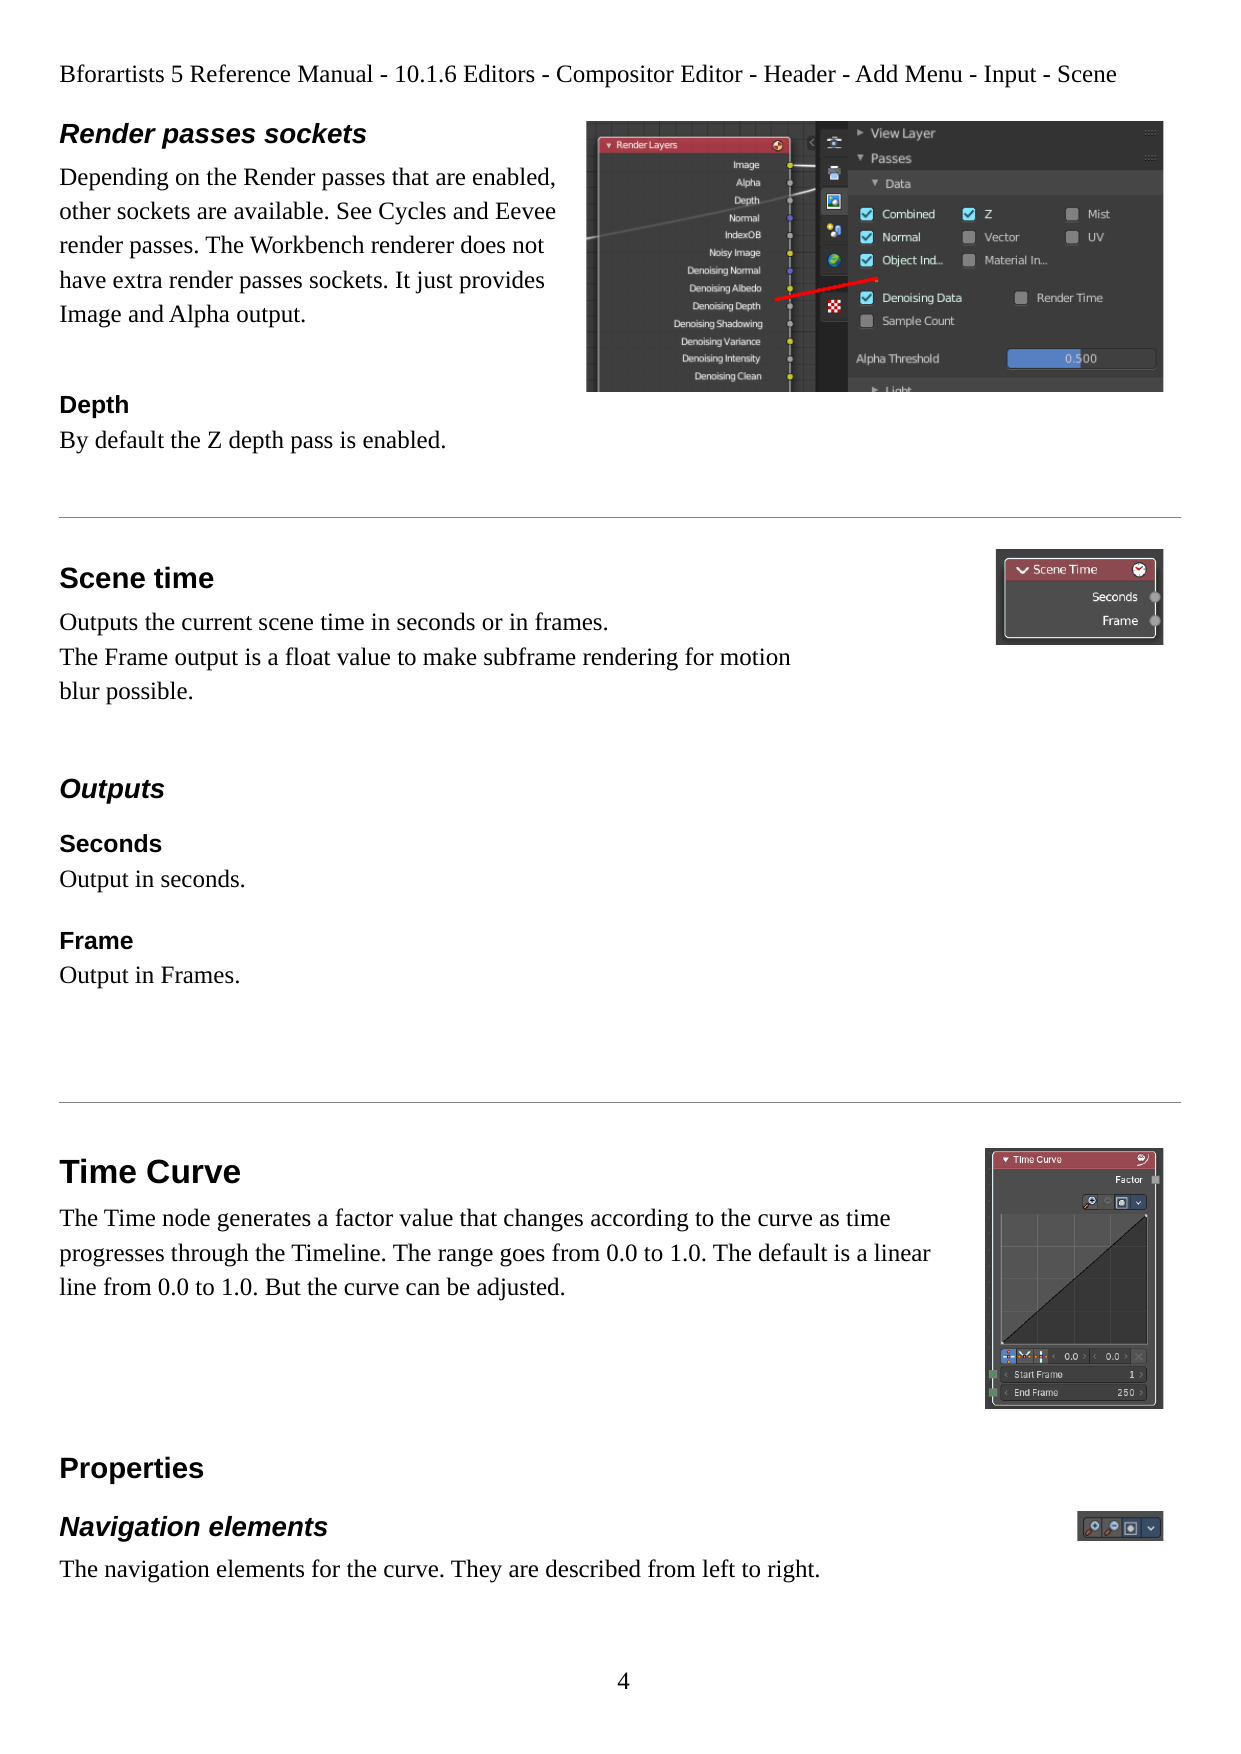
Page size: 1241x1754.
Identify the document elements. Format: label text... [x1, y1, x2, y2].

subtitle Outputs [59, 772, 1181, 804]
text The Time node generates a factor value that changes according to the curve as time progresses through the Timeline. The range goes from 0.0 to 1.0. The default is a linear line from 0.0 to 1.0. But the curve can be adjusted. [59, 1203, 985, 1301]
subtitle Render passes sockets [59, 117, 1181, 149]
picture [995, 549, 1164, 645]
text By default the Z depth pass is enabled. [59, 425, 1181, 453]
text Output in Frames. [59, 961, 1181, 989]
subtitle Properties [59, 1451, 1181, 1485]
picture [985, 1148, 1164, 1409]
subtitle [1164, 561, 1181, 595]
subtitle Depth [59, 390, 1181, 418]
subtitle Time Curve [59, 1152, 985, 1191]
picture [586, 121, 1164, 392]
subtitle Scene time [59, 561, 995, 595]
subtitle Frame [59, 926, 1181, 954]
text Output in seconds. [59, 864, 1181, 893]
subtitle [1164, 1152, 1181, 1191]
subtitle Navigation elements [59, 1510, 1181, 1542]
text Outputs the current scene time in seconds or in frames. The Frame output is a float value to make subframe rendering for motion blur possible. [59, 607, 1181, 740]
text The navigation elements for the curve. They are described from left to right. [59, 1554, 1181, 1583]
subtitle Seconds [59, 829, 1181, 858]
text Depending on the Render passes that are enabled, other sockets are available. See Cycles and Eevee render passes. The Workbench renderer does not have extra render passes sockets. It just provides Image and Alpha output. [59, 162, 586, 328]
picture [1077, 1511, 1164, 1541]
